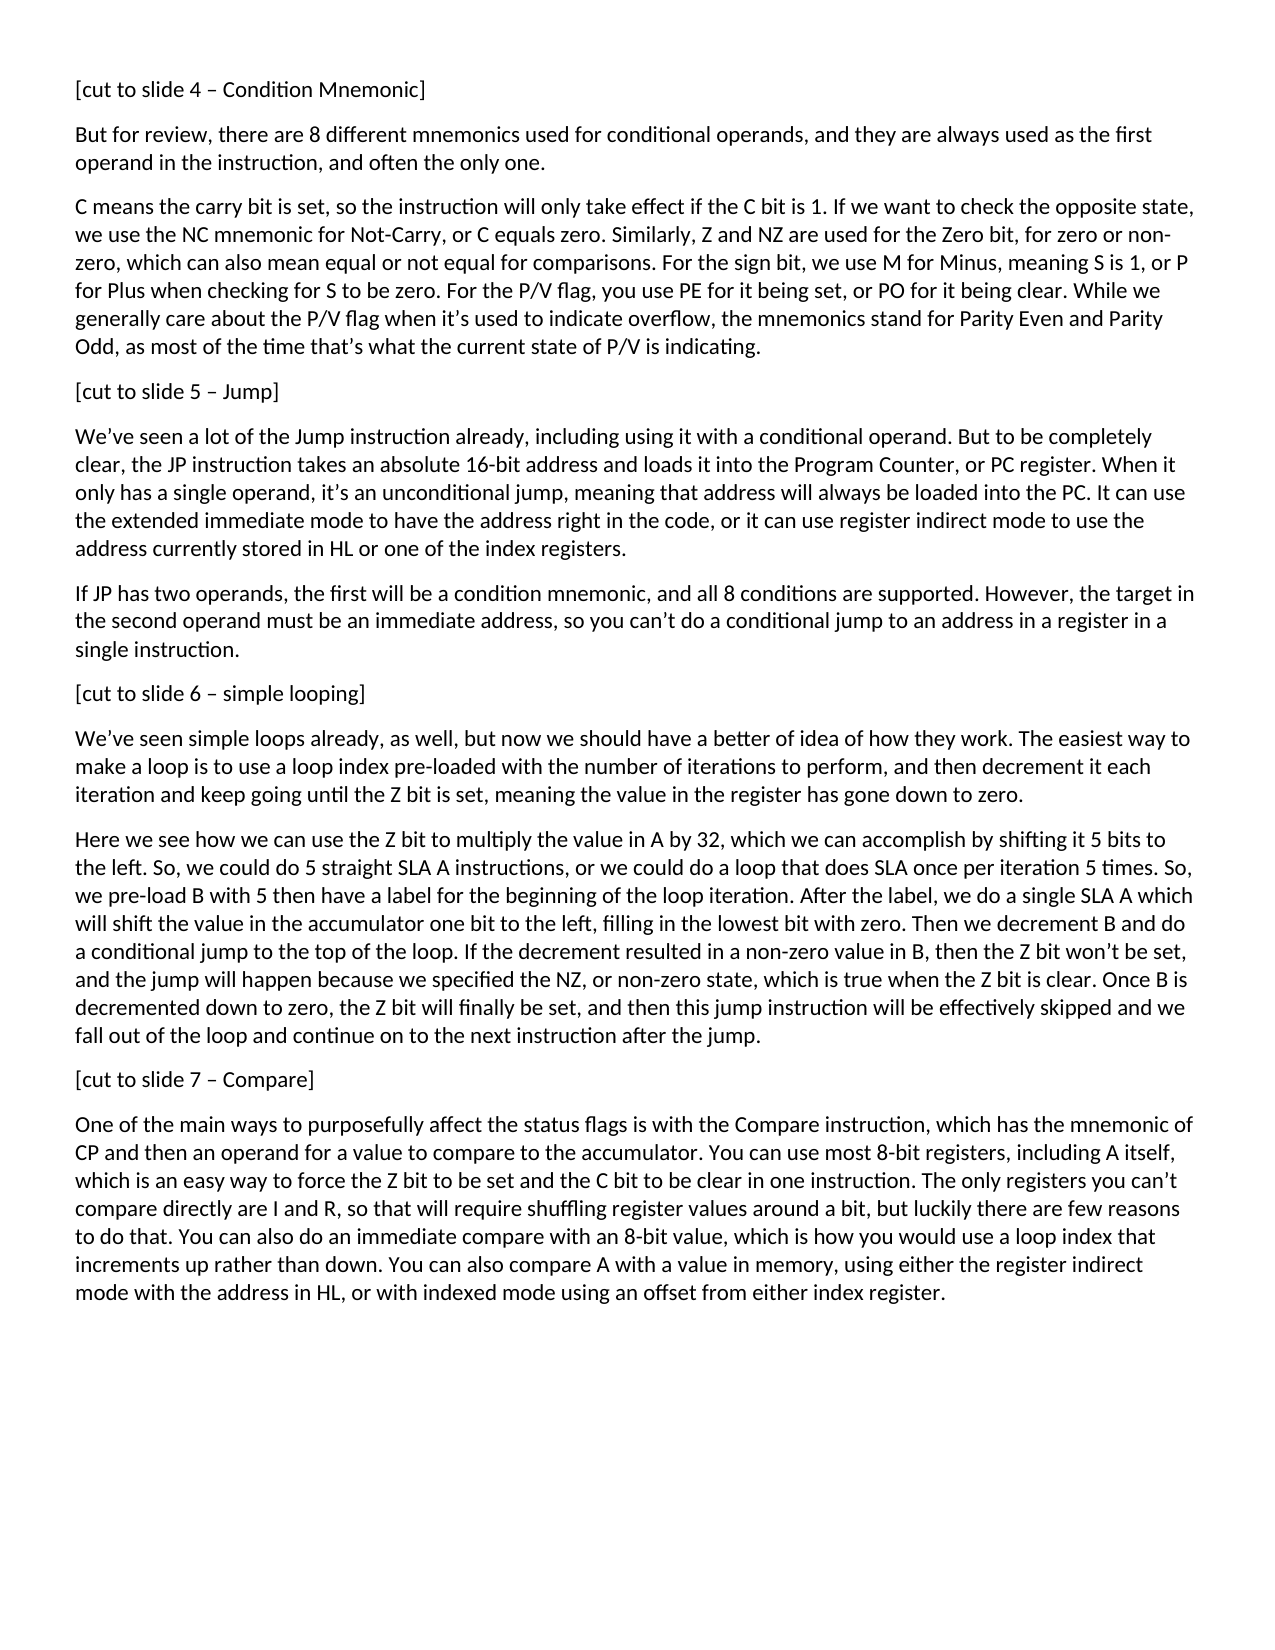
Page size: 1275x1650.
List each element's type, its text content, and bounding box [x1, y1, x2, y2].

text If JP has two operands, the first will be a condition mnemonic, and all 8 conditions are supported. However, the target in the second operand must be an immediate address, so you can’t do a conditional jump to an address in a register in a single instruction. [75, 579, 1200, 663]
text C means the carry bit is set, so the instruction will only take effect if the C bit is 1. If we want to check the opposite state, we use the NC mnemonic for Not-Carry, or C equals zero. Similarly, Z and NZ are used for the Zero bit, for zero or non-zero, which can also mean equal or not equal for comparisons. For the sign bit, we use M for Minus, meaning S is 1, or P for Plus when checking for S to be zero. For the P/V flag, you use PE for it being set, or PO for it being clear. While we generally care about the P/V flag when it’s used to indicate overflow, the mnemonics stand for Parity Even and Parity Odd, as most of the time that’s what the current state of P/V is indicating. [75, 192, 1200, 361]
text But for review, there are 8 different mnemonics used for conditional operands, and they are always used as the first operand in the instruction, and often the only one. [75, 120, 1200, 176]
text Here we see how we can use the Z bit to multiply the value in A by 32, which we can accomplish by shifting it 5 bits to the left. So, we could do 5 straight SLA A instructions, or we could do a loop that does SLA once per iteration 5 times. So, we pre-load B with 5 then have a label for the beginning of the loop iteration. After the label, we do a single SLA A which will shift the value in the accumulator one bit to the left, filling in the lowest bit with zero. Then we decrement B and do a conditional jump to the top of the loop. If the decrement resulted in a non-zero value in B, then the Z bit won’t be set, and the jump will happen because we specified the NZ, or non-zero state, which is true when the Z bit is clear. Once B is decremented down to zero, the Z bit will finally be set, and then this jump instruction will be effectively skipped and we fall out of the loop and continue on to the next instruction after the jump. [75, 825, 1200, 1049]
text One of the main ways to purposefully affect the status flags is with the Compare instruction, which has the mnemonic of CP and then an operand for a value to compare to the accumulator. You can use most 8-bit registers, including A itself, which is an easy way to force the Z bit to be set and the C bit to be clear in one instruction. The only registers you can’t compare directly are I and R, so that will require shuffling register values around a bit, but luckily there are few reasons to do that. You can also do an immediate compare with an 8-bit value, which is how you would use a loop index that increments up rather than down. You can also compare A with a value in memory, using either the register indirect mode with the address in HL, or with indexed mode using an offset from either index register. [75, 1110, 1200, 1306]
text [cut to slide 7 – Compare] [75, 1066, 1200, 1094]
text [cut to slide 5 – Jump] [75, 377, 1200, 405]
text [cut to slide 4 – Condition Mnemonic] [75, 75, 1200, 103]
text [cut to slide 6 – simple looping] [75, 679, 1200, 707]
text We’ve seen simple loops already, as well, but now we should have a better of idea of how they work. The easiest way to make a loop is to use a loop index pre-loaded with the number of iterations to perform, and then decrement it each iteration and keep going until the Z bit is set, meaning the value in the register has gone down to zero. [75, 724, 1200, 808]
text We’ve seen a lot of the Jump instruction already, including using it with a conditional operand. But to be completely clear, the JP instruction takes an absolute 16-bit address and loads it into the Program Counter, or PC register. When it only has a single operand, it’s an unconditional jump, meaning that address will always be loaded into the PC. It can use the extended immediate mode to have the address right in the code, or it can use register indirect mode to use the address currently stored in HL or one of the index registers. [75, 422, 1200, 562]
